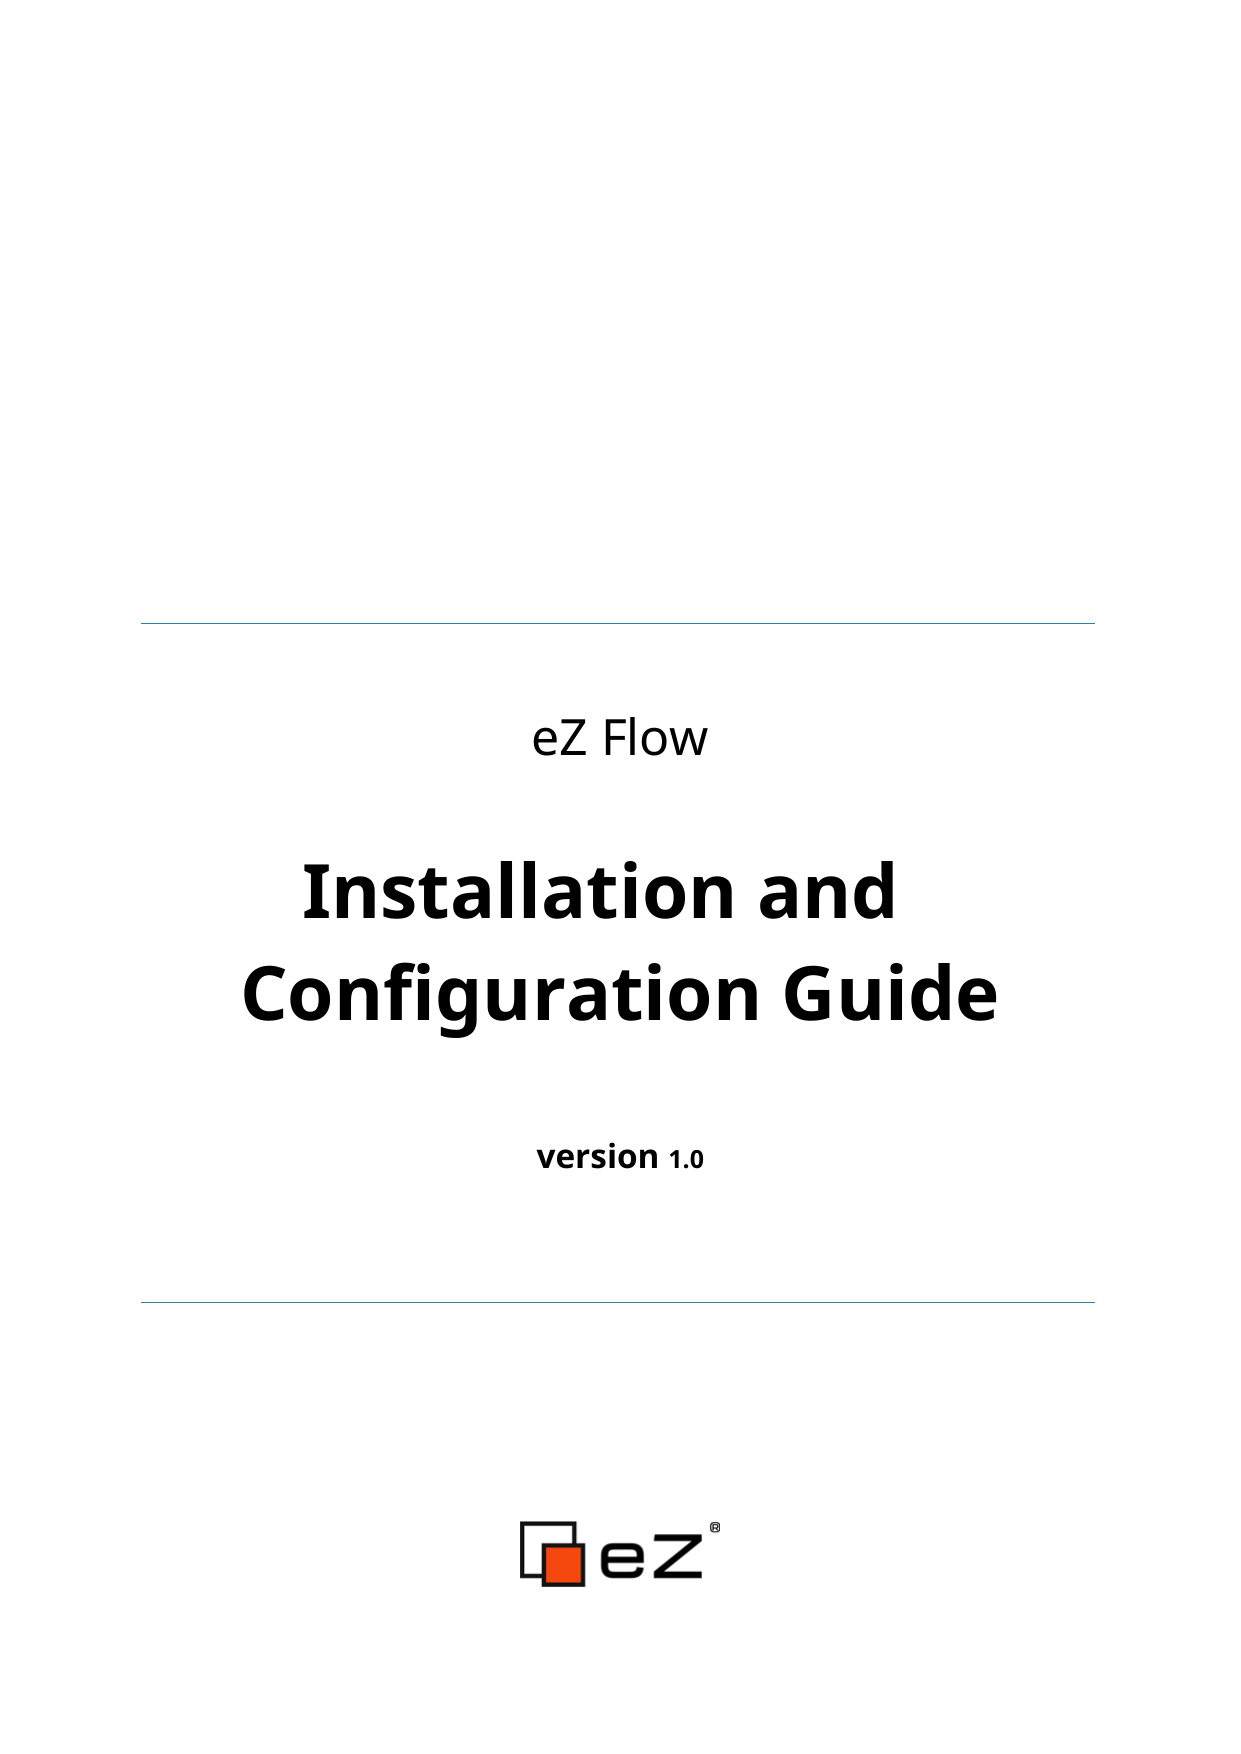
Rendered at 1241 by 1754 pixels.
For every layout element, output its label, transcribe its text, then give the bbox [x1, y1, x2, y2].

text Installation and [118, 838, 1122, 940]
text version 1.0 [118, 1042, 1122, 1179]
text Configuration Guide [118, 940, 1122, 1042]
text eZ Flow [118, 702, 1122, 770]
picture [520, 1519, 720, 1591]
